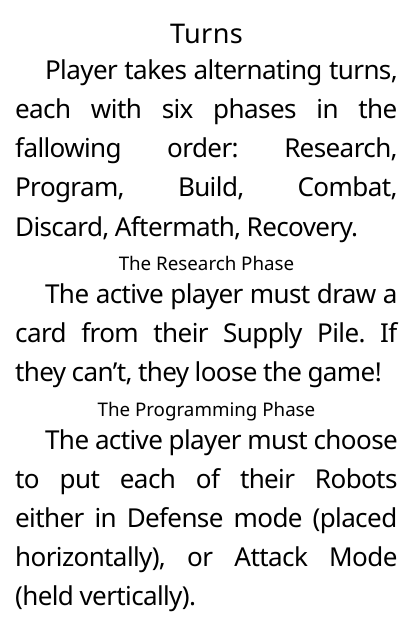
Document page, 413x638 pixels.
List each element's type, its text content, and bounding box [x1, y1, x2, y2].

text The active player must draw a card from their Supply Pile. If they can’t, they loose the game! [15, 276, 397, 389]
subtitle The Programming Phase [15, 396, 397, 421]
subtitle The Research Phase [15, 250, 397, 276]
text Player takes alternating turns, each with six phases in the fallowing order: Research, Program, Build, Combat, Discard, Aftermath, Recovery. [15, 52, 397, 244]
subtitle Turns [15, 15, 397, 52]
text The active player must choose to put each of their Robots either in Defense mode (placed horizontally), or Attack Mode (held vertically). [15, 421, 397, 613]
